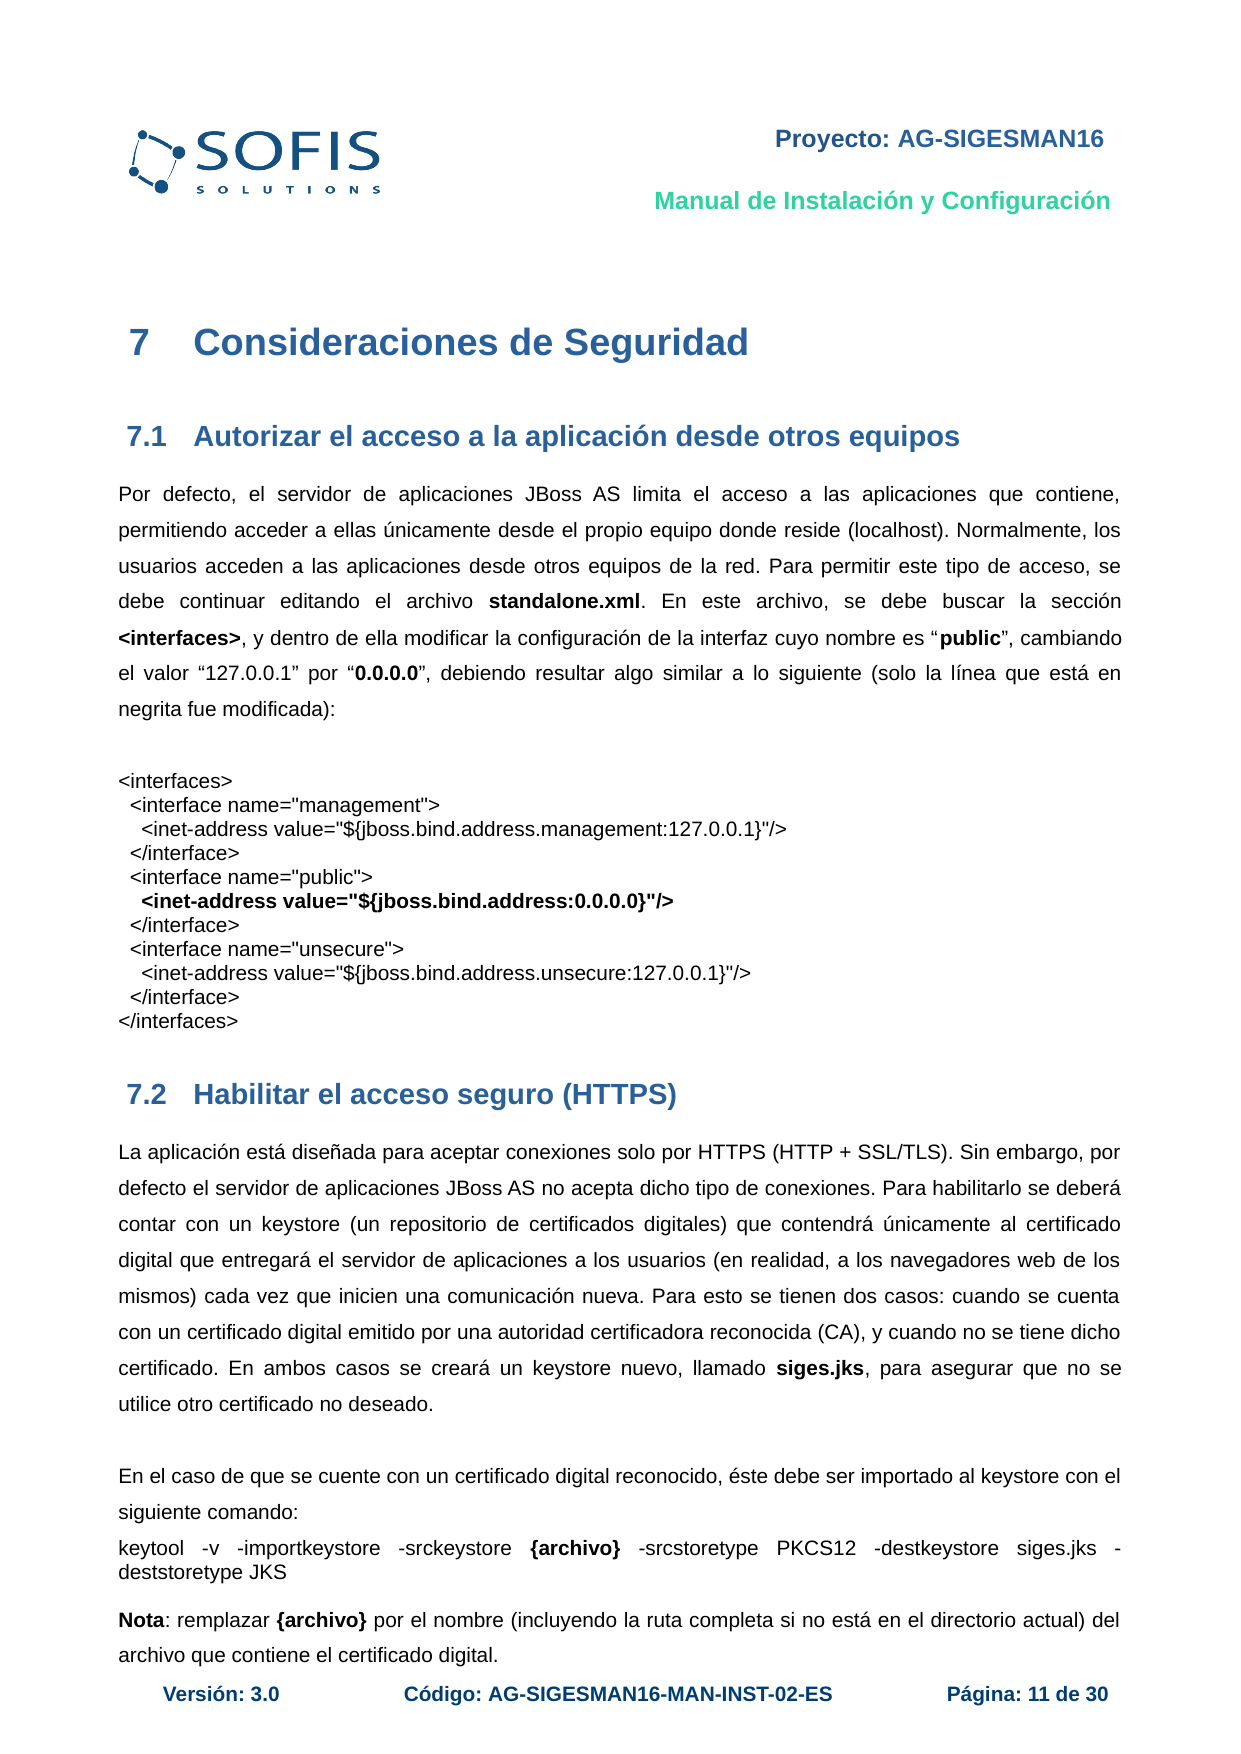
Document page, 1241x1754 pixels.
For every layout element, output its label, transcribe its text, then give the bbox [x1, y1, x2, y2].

text keytool -v -importkeystore -srckeystore {archivo} -srcstoretype PKCS12 -destkeystore siges.jks -deststoretype JKS [118, 1536, 1122, 1583]
text Nota: remplazar {archivo} por el nombre (incluyendo la ruta completa si no está en el directorio actual) del archivo que contiene el certificado digital. [118, 1607, 1122, 1667]
text <inet-address value="${jboss.bind.address:0.0.0.0}"/> [118, 889, 1122, 913]
subtitle Habilitar el acceso seguro (HTTPS) [118, 1077, 1122, 1111]
text </interfaces> [118, 1009, 1122, 1033]
text <inet-address value="${jboss.bind.address.management:127.0.0.1}"/> [118, 817, 1122, 841]
text <interface name="unsecure"> [118, 937, 1122, 961]
text La aplicación está diseñada para aceptar conexiones solo por HTTPS (HTTP + SSL/TLS). Sin embargo, por defecto el servidor de aplicaciones JBoss AS no acepta dicho tipo de conexiones. Para habilitarlo se deberá contar con un keystore (un repositorio de certificados digitales) que contendrá únicamente al certificado digital que entregará el servidor de aplicaciones a los usuarios (en realidad, a los navegadores web de los mismos) cada vez que inicien una comunicación nueva. Para esto se tienen dos casos: cuando se cuenta con un certificado digital emitido por una autoridad certificadora reconocida (CA), y cuando no se tiene dicho certificado. En ambos casos se creará un keystore nuevo, llamado siges.jks, para asegurar que no se utilice otro certificado no deseado. [118, 1140, 1122, 1416]
text <inet-address value="${jboss.bind.address.unsecure:127.0.0.1}"/> [118, 961, 1122, 985]
picture [117, 118, 395, 206]
text </interface> [118, 913, 1122, 937]
text </interface> [118, 841, 1122, 865]
text </interface> [118, 985, 1122, 1009]
subtitle Consideraciones de Seguridad [118, 320, 1122, 364]
text En el caso de que se cuente con un certificado digital reconocido, éste debe ser importado al keystore con el siguiente comando: [118, 1464, 1122, 1523]
text <interfaces> [118, 769, 1122, 793]
text Por defecto, el servidor de aplicaciones JBoss AS limita el acceso a las aplicaciones que contiene, permitiendo acceder a ellas únicamente desde el propio equipo donde reside (localhost). Normalmente, los usuarios acceden a las aplicaciones desde otros equipos de la red. Para permitir este tipo de acceso, se debe continuar editando el archivo standalone.xml. En este archivo, se debe buscar la sección <interfaces>, y dentro de ella modificar la configuración de la interfaz cuyo nombre es “public”, cambiando el valor “127.0.0.1” por “0.0.0.0”, debiendo resultar algo similar a lo siguiente (solo la línea que está en negrita fue modificada): [118, 482, 1122, 721]
text <interface name="management"> [118, 793, 1122, 817]
subtitle Autorizar el acceso a la aplicación desde otros equipos [118, 419, 1122, 452]
text <interface name="public"> [118, 865, 1122, 889]
